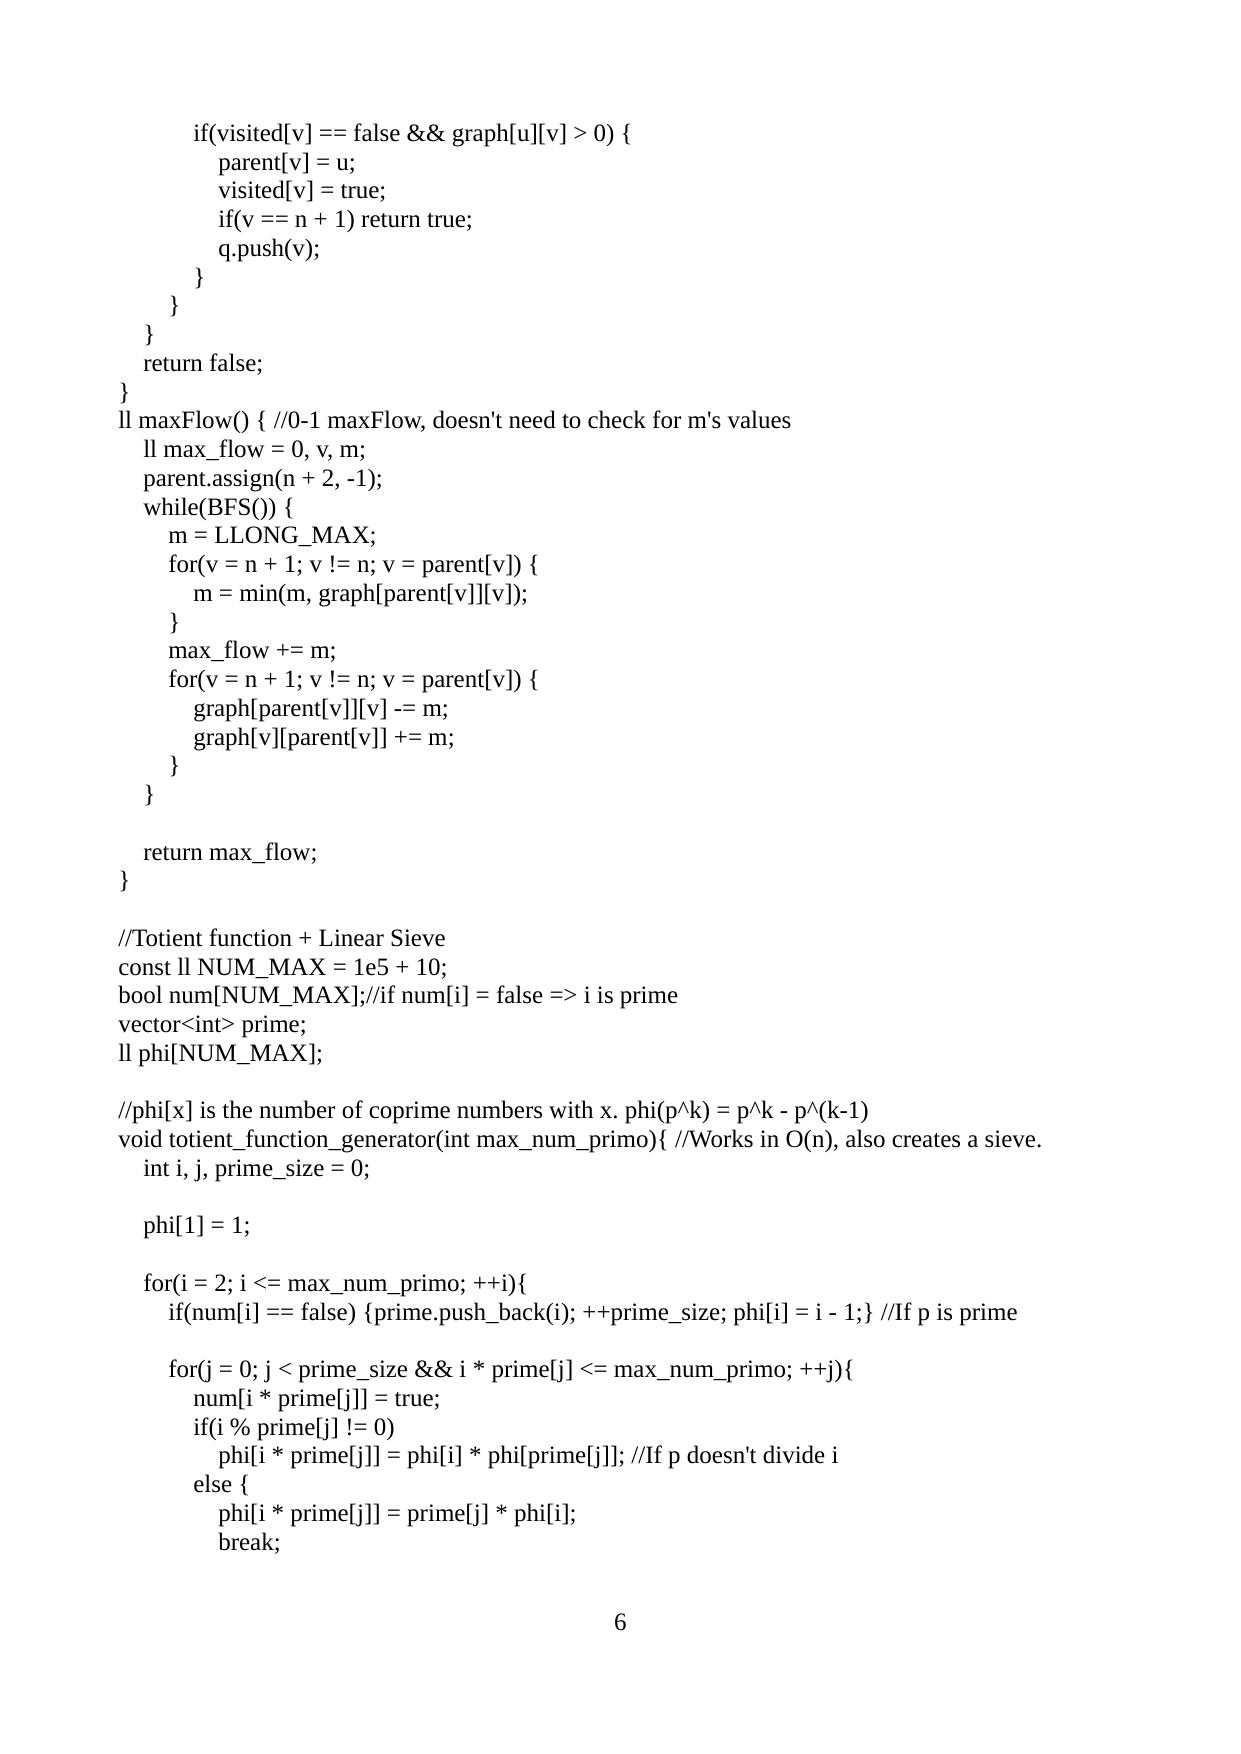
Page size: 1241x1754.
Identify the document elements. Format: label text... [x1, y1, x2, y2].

text const ll NUM_MAX = 1e5 + 10; [118, 952, 1122, 981]
text visited[v] = true; [118, 176, 1122, 204]
text max_flow += m; [118, 636, 1122, 664]
text num[i * prime[j]] = true; [118, 1383, 1122, 1412]
text for(v = n + 1; v != n; v = parent[v]) { [118, 549, 1122, 578]
text else { [118, 1469, 1122, 1498]
text vector<int> prime; [118, 1009, 1122, 1038]
text } [118, 779, 1122, 808]
text for(v = n + 1; v != n; v = parent[v]) { [118, 664, 1122, 693]
text void totient_function_generator(int max_num_primo){ //Works in O(n), also creates a sieve. [118, 1124, 1122, 1153]
text //Totient function + Linear Sieve [118, 923, 1122, 952]
text parent.assign(n + 2, -1); [118, 463, 1122, 492]
text m = min(m, graph[parent[v]][v]); [118, 578, 1122, 607]
text phi[i * prime[j]] = prime[j] * phi[i]; [118, 1498, 1122, 1527]
text ll maxFlow() { //0-1 maxFlow, doesn't need to check for m's values [118, 406, 1122, 434]
text phi[i * prime[j]] = phi[i] * phi[prime[j]]; //If p doesn't divide i [118, 1441, 1122, 1469]
text return max_flow; [118, 837, 1122, 866]
text } [118, 866, 1122, 894]
text if(visited[v] == false && graph[u][v] > 0) { [118, 118, 1122, 147]
text while(BFS()) { [118, 492, 1122, 521]
text for(i = 2; i <= max_num_primo; ++i){ [118, 1268, 1122, 1297]
text phi[1] = 1; [118, 1211, 1122, 1239]
text if(num[i] == false) {prime.push_back(i); ++prime_size; phi[i] = i - 1;} //If p is prime [118, 1297, 1122, 1326]
text parent[v] = u; [118, 147, 1122, 176]
text graph[parent[v]][v] -= m; [118, 693, 1122, 722]
text } [118, 607, 1122, 636]
text q.push(v); [118, 233, 1122, 262]
text graph[v][parent[v]] += m; [118, 722, 1122, 751]
text } [118, 262, 1122, 291]
text int i, j, prime_size = 0; [118, 1153, 1122, 1182]
text if(v == n + 1) return true; [118, 204, 1122, 233]
text } [118, 377, 1122, 406]
text } [118, 319, 1122, 348]
text } [118, 291, 1122, 319]
text m = LLONG_MAX; [118, 521, 1122, 549]
text } [118, 751, 1122, 779]
text //phi[x] is the number of coprime numbers with x. phi(p^k) = p^k - p^(k-1) [118, 1096, 1122, 1124]
text if(i % prime[j] != 0) [118, 1412, 1122, 1441]
text return false; [118, 348, 1122, 377]
text bool num[NUM_MAX];//if num[i] = false => i is prime [118, 981, 1122, 1009]
text ll phi[NUM_MAX]; [118, 1038, 1122, 1067]
text break; [118, 1527, 1122, 1556]
text for(j = 0; j < prime_size && i * prime[j] <= max_num_primo; ++j){ [118, 1354, 1122, 1383]
text ll max_flow = 0, v, m; [118, 434, 1122, 463]
